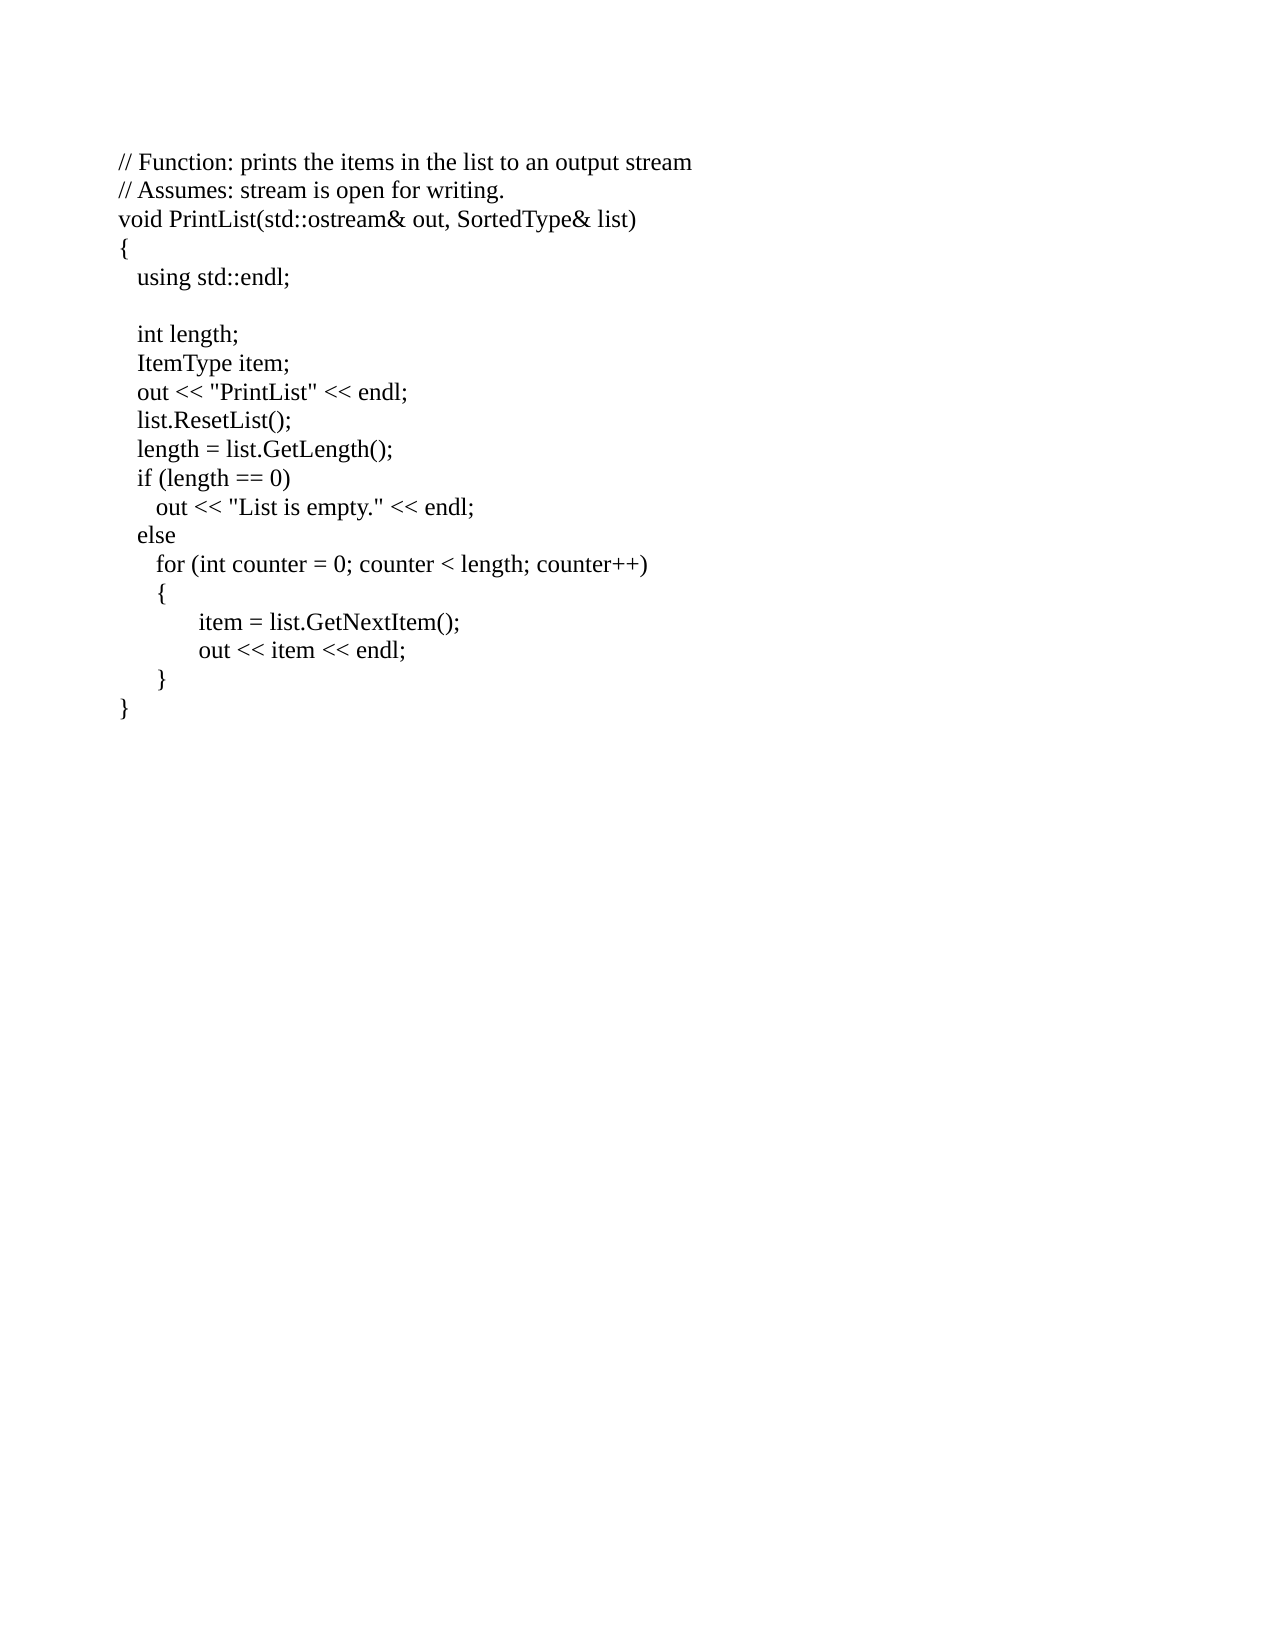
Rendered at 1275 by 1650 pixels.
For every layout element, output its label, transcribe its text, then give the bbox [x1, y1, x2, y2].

text out << "List is empty." << endl; [118, 492, 1157, 521]
text ItemType item; [118, 348, 1157, 377]
text } [118, 664, 1157, 693]
text { [118, 578, 1157, 607]
text // Function: prints the items in the list to an output stream [118, 147, 1157, 176]
text { [118, 233, 1157, 262]
text else [118, 521, 1157, 549]
text list.ResetList(); [118, 406, 1157, 434]
text if (length == 0) [118, 463, 1157, 492]
text item = list.GetNextItem(); [118, 607, 1157, 636]
text out << "PrintList" << endl; [118, 377, 1157, 406]
text // Assumes: stream is open for writing. [118, 176, 1157, 204]
text for (int counter = 0; counter < length; counter++) [118, 549, 1157, 578]
text out << item << endl; [118, 636, 1157, 664]
text length = list.GetLength(); [118, 434, 1157, 463]
text using std::endl; [118, 262, 1157, 291]
text } [118, 693, 1157, 722]
text void PrintList(std::ostream& out, SortedType& list) [118, 204, 1157, 233]
text int length; [118, 319, 1157, 348]
